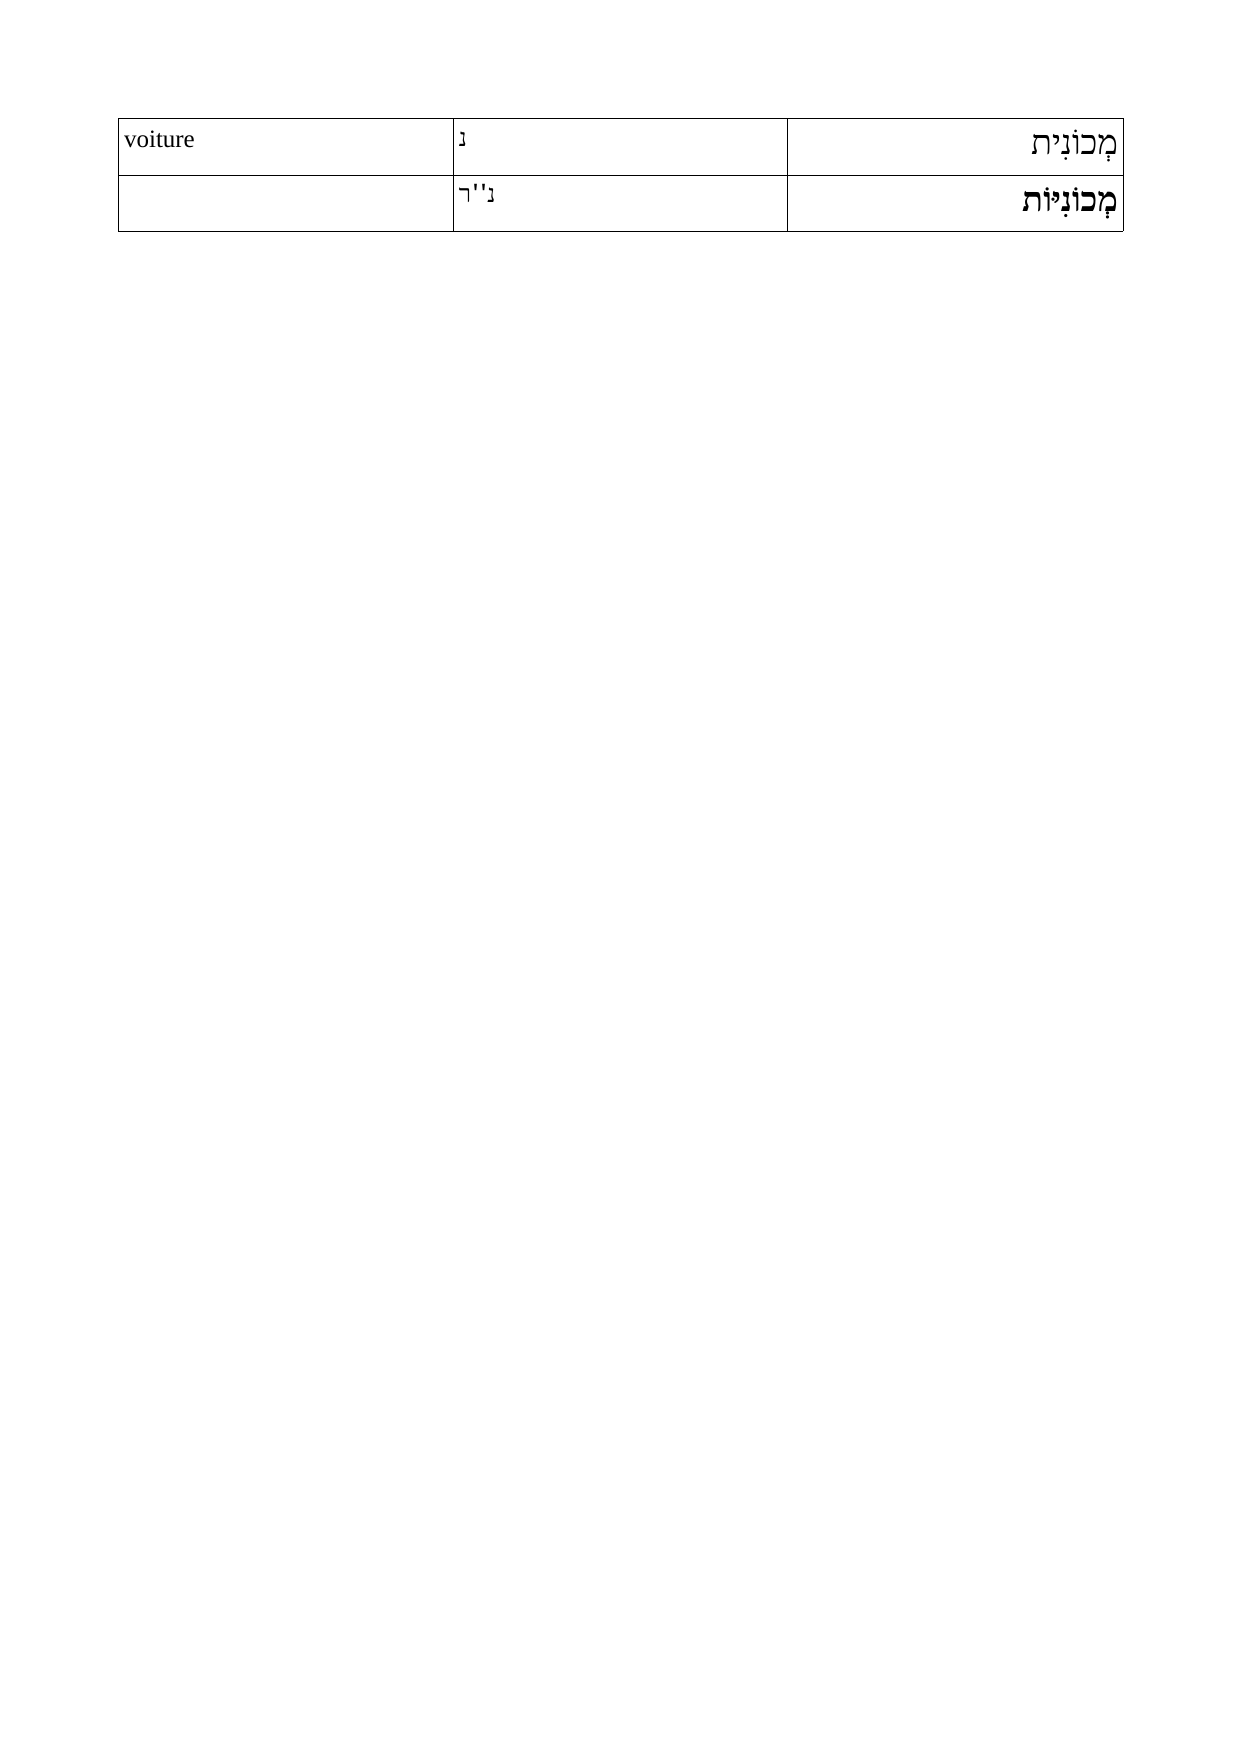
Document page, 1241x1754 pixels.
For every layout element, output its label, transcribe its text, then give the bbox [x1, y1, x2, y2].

table_cell מְכוֹנִיּוֹת [788, 176, 1123, 231]
table_cell נ [454, 119, 787, 174]
table_cell voiture [119, 119, 453, 174]
table_cell מְכוֹנִית [788, 119, 1123, 174]
table_cell [119, 176, 453, 231]
table_cell נ''ר [454, 176, 787, 231]
